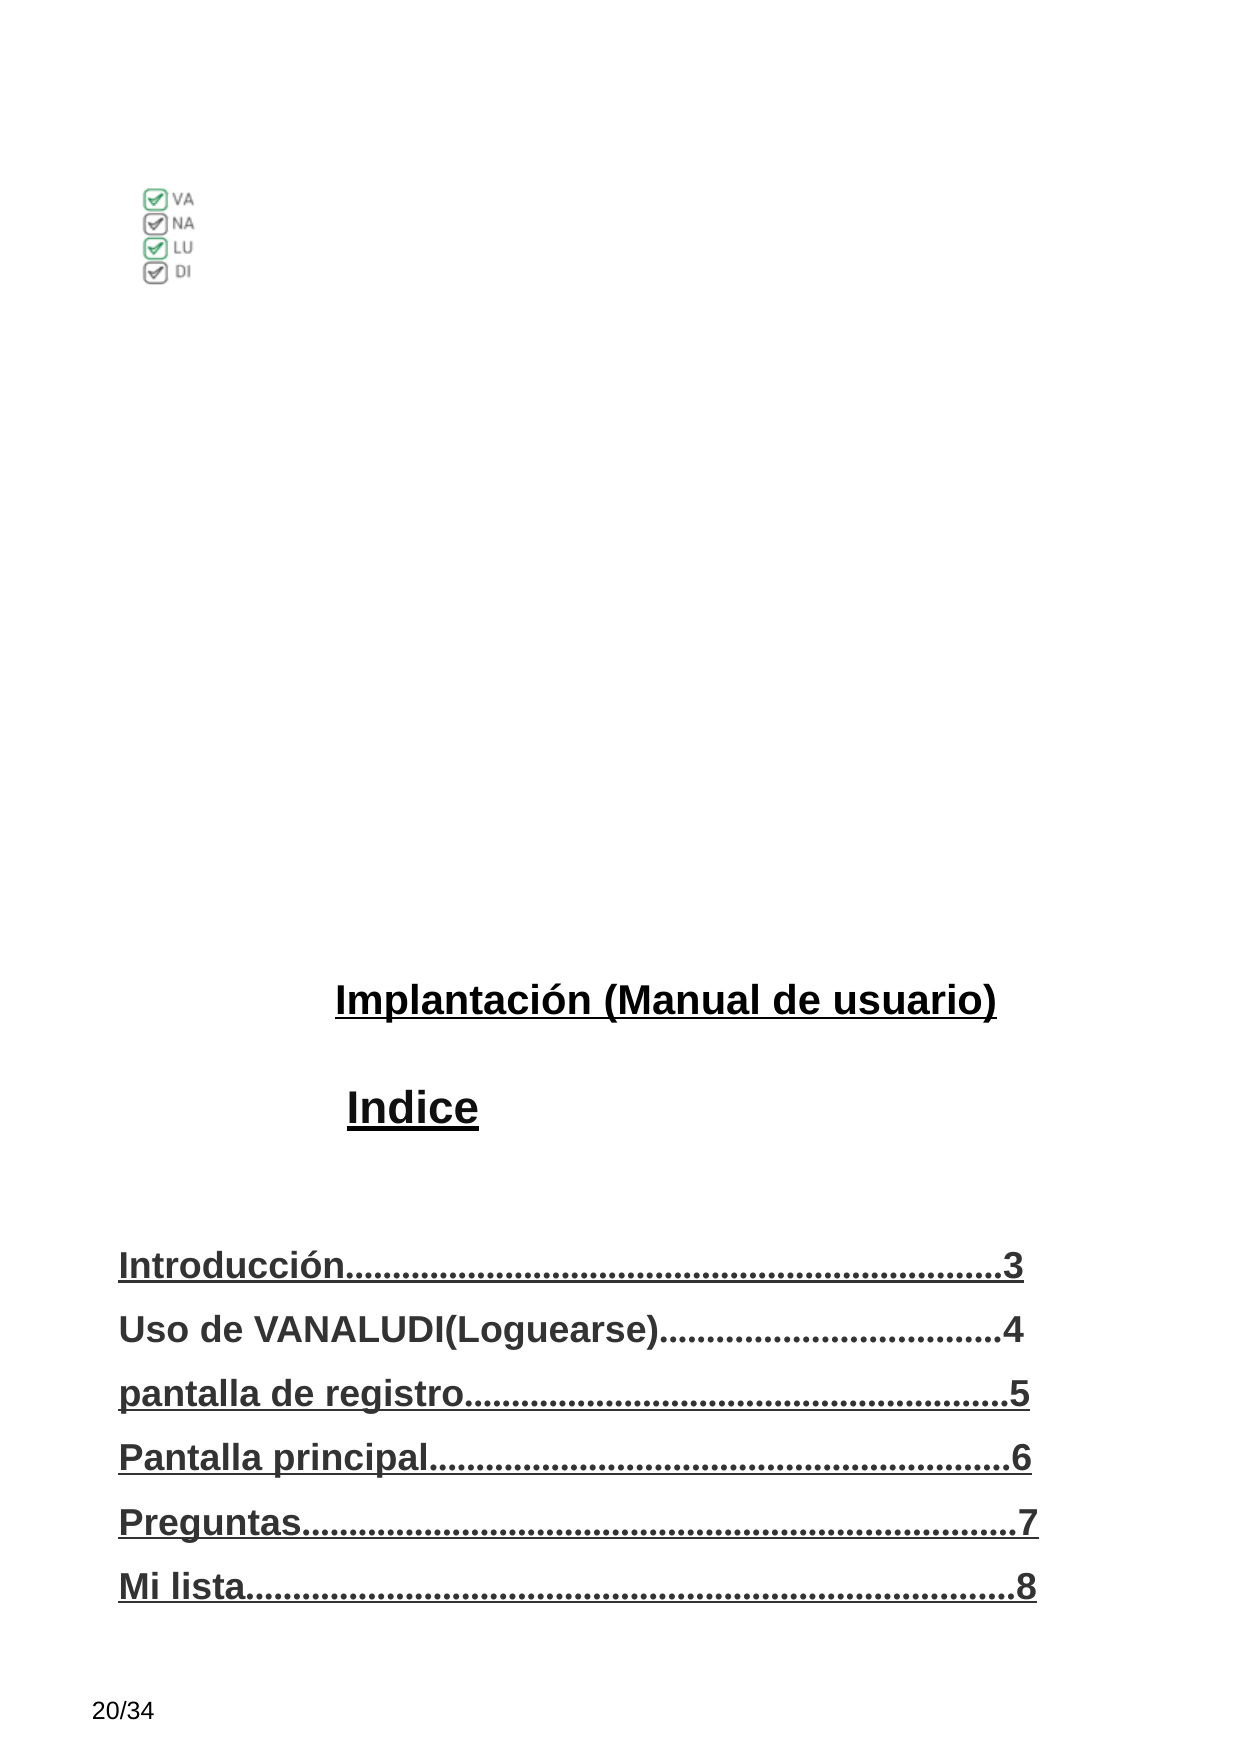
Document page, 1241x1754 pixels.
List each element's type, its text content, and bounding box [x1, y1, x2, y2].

text Mi lista 8 [118, 1564, 1240, 1607]
text Implantación (Manual de usuario) [92, 975, 1240, 1023]
picture [93, 164, 250, 309]
text Introducción 3 [118, 1243, 1240, 1286]
text Preguntas 7 [118, 1500, 1240, 1543]
text Uso de VANALUDI(Loguearse) 4 [118, 1307, 1240, 1351]
text pantalla de registro 5 [118, 1371, 1240, 1415]
text Pantalla principal 6 [118, 1436, 1240, 1479]
text Indice [346, 1080, 888, 1133]
